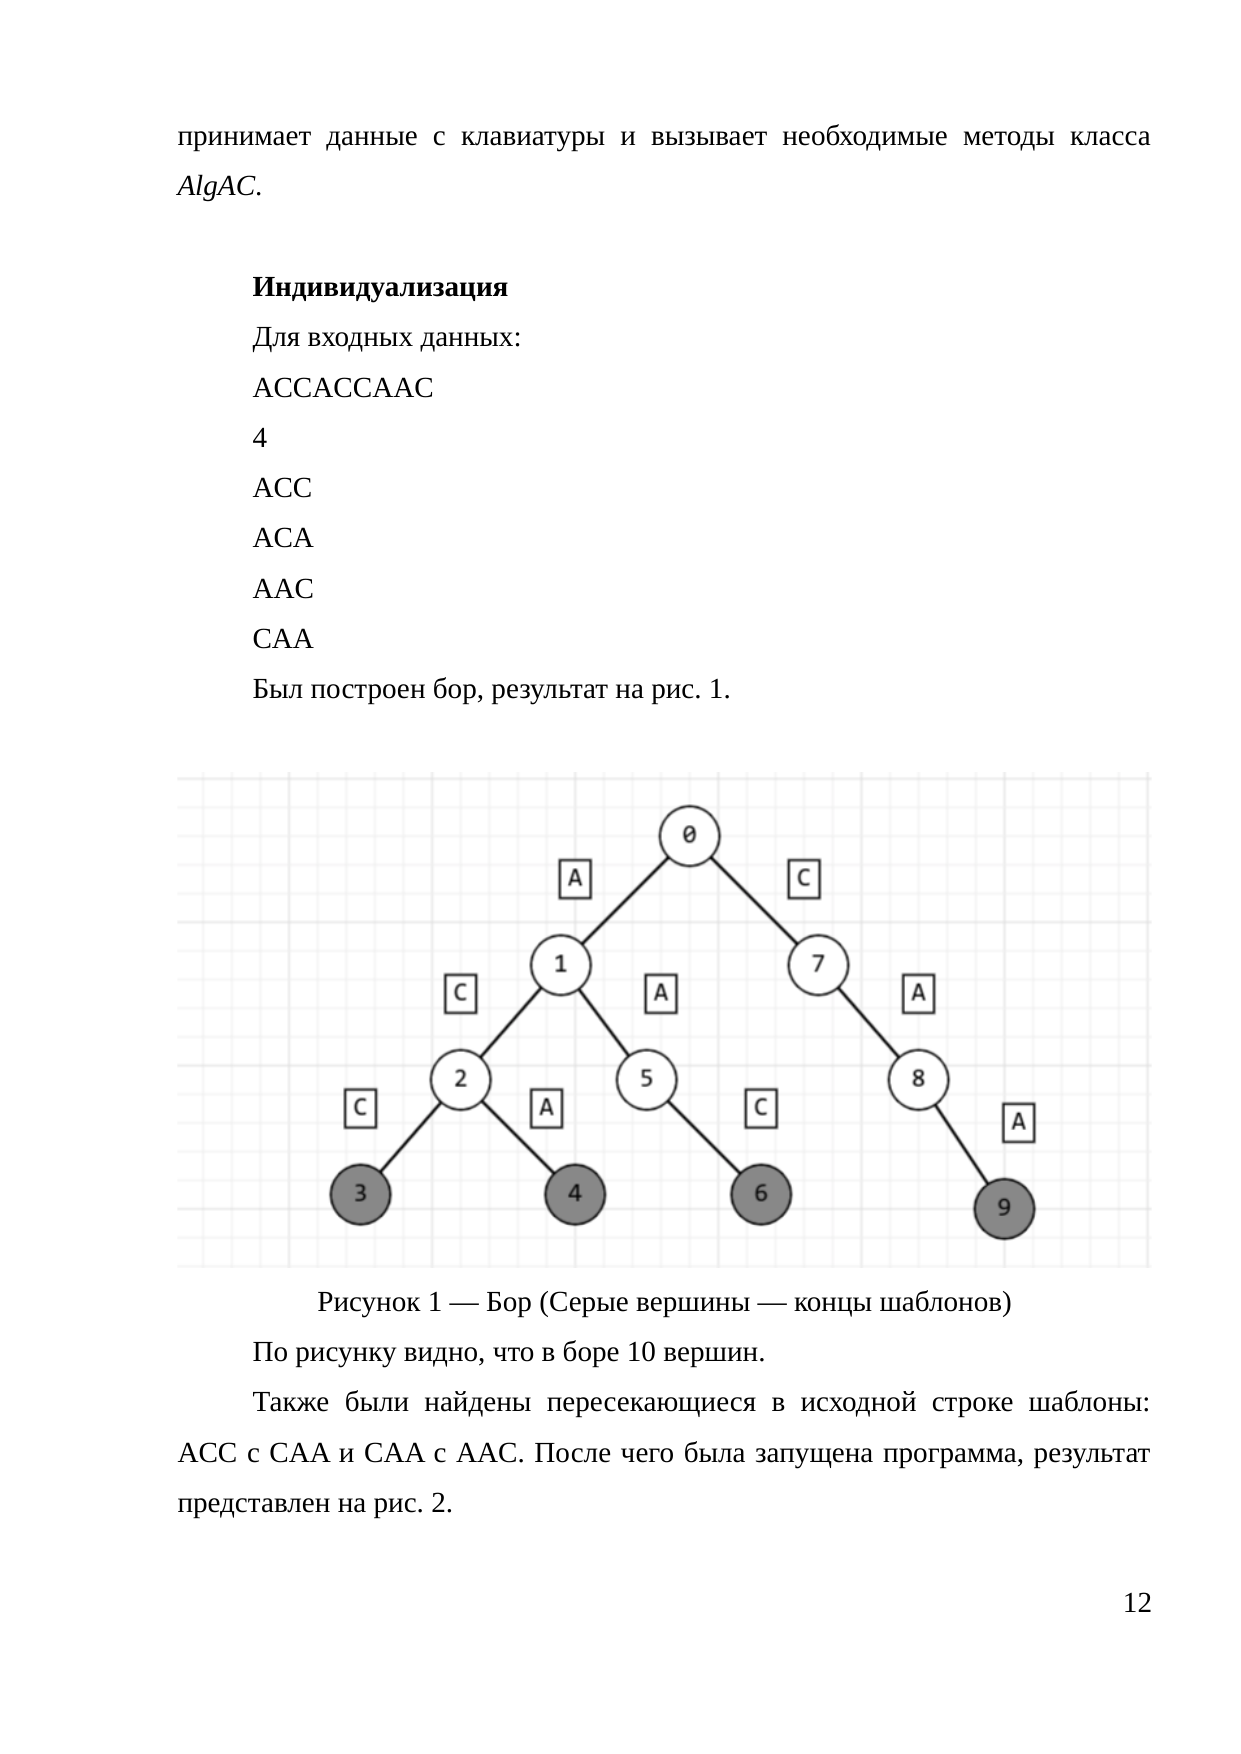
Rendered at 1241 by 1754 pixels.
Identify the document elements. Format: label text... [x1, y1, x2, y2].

text CAA [177, 621, 1152, 655]
text ACA [177, 521, 1152, 554]
text По рисунку видно, что в боре 10 вершин. [177, 1334, 1152, 1368]
text Для входных данных: [177, 319, 1152, 353]
text Также были найдены пересекающиеся в исходной строке шаблоны: ACC с CAA и CAA с AAC. После чего была запущена программа, результат представлен на рис. 2. [177, 1384, 1152, 1519]
text Индивидуализация [177, 269, 1152, 303]
picture [177, 772, 1152, 1268]
text 4 [177, 420, 1152, 453]
text принимает данные с клавиатуры и вызывает необходимые методы класса AlgAC. [177, 118, 1152, 202]
text ACC [177, 470, 1152, 504]
text Был построен бор, результат на рис. 1. [177, 672, 1152, 705]
text ACCACCAAC [177, 370, 1152, 403]
text AAC [177, 571, 1152, 604]
text Рисунок 1 — Бор (Серые вершины — концы шаблонов) [177, 1268, 1152, 1317]
